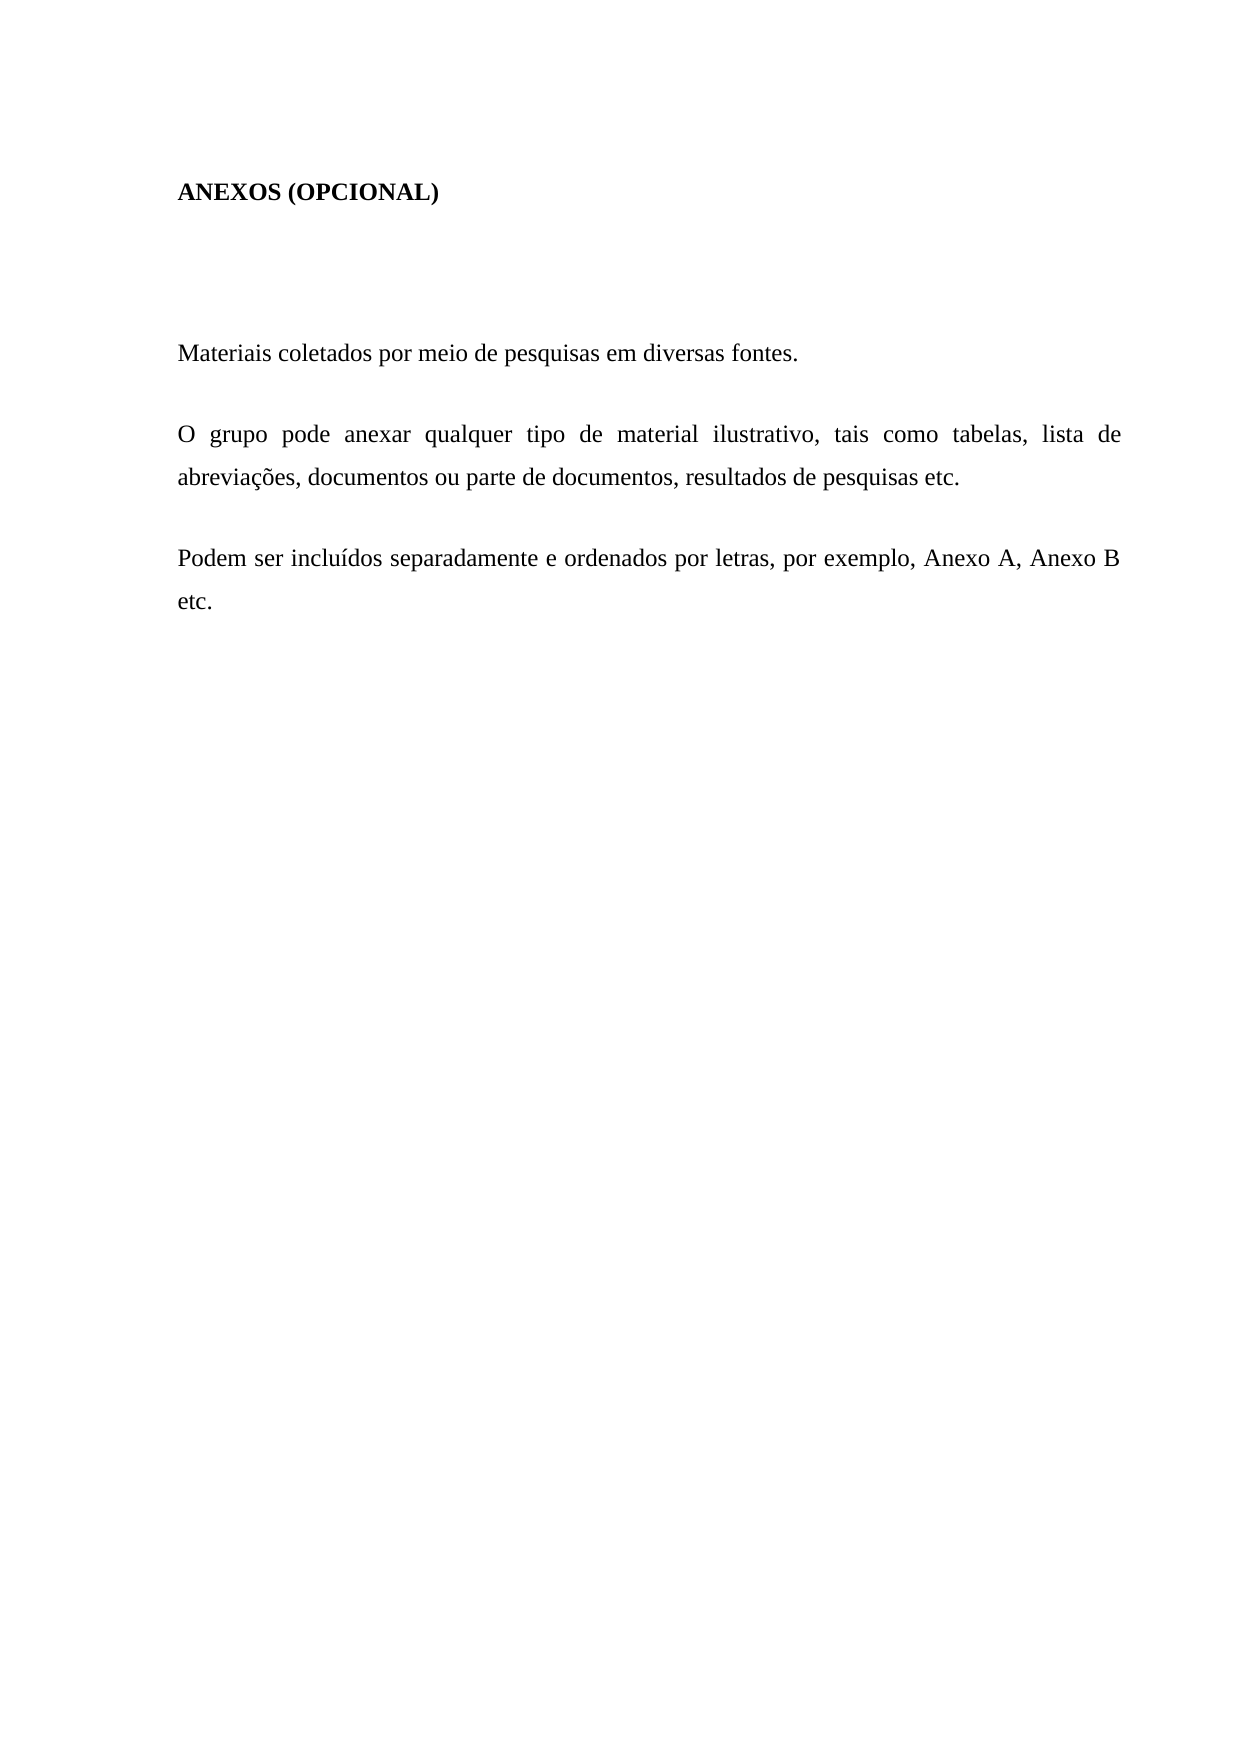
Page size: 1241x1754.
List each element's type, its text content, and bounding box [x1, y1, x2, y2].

text Materiais coletados por meio de pesquisas em diversas fontes. [177, 338, 1122, 367]
text Podem ser incluídos separadamente e ordenados por letras, por exemplo, Anexo A, Anexo B etc. [177, 543, 1122, 615]
text O grupo pode anexar qualquer tipo de material ilustrativo, tais como tabelas, lista de abreviações, documentos ou parte de documentos, resultados de pesquisas etc. [177, 419, 1122, 491]
subtitle Anexos (opcional) [177, 177, 1122, 206]
